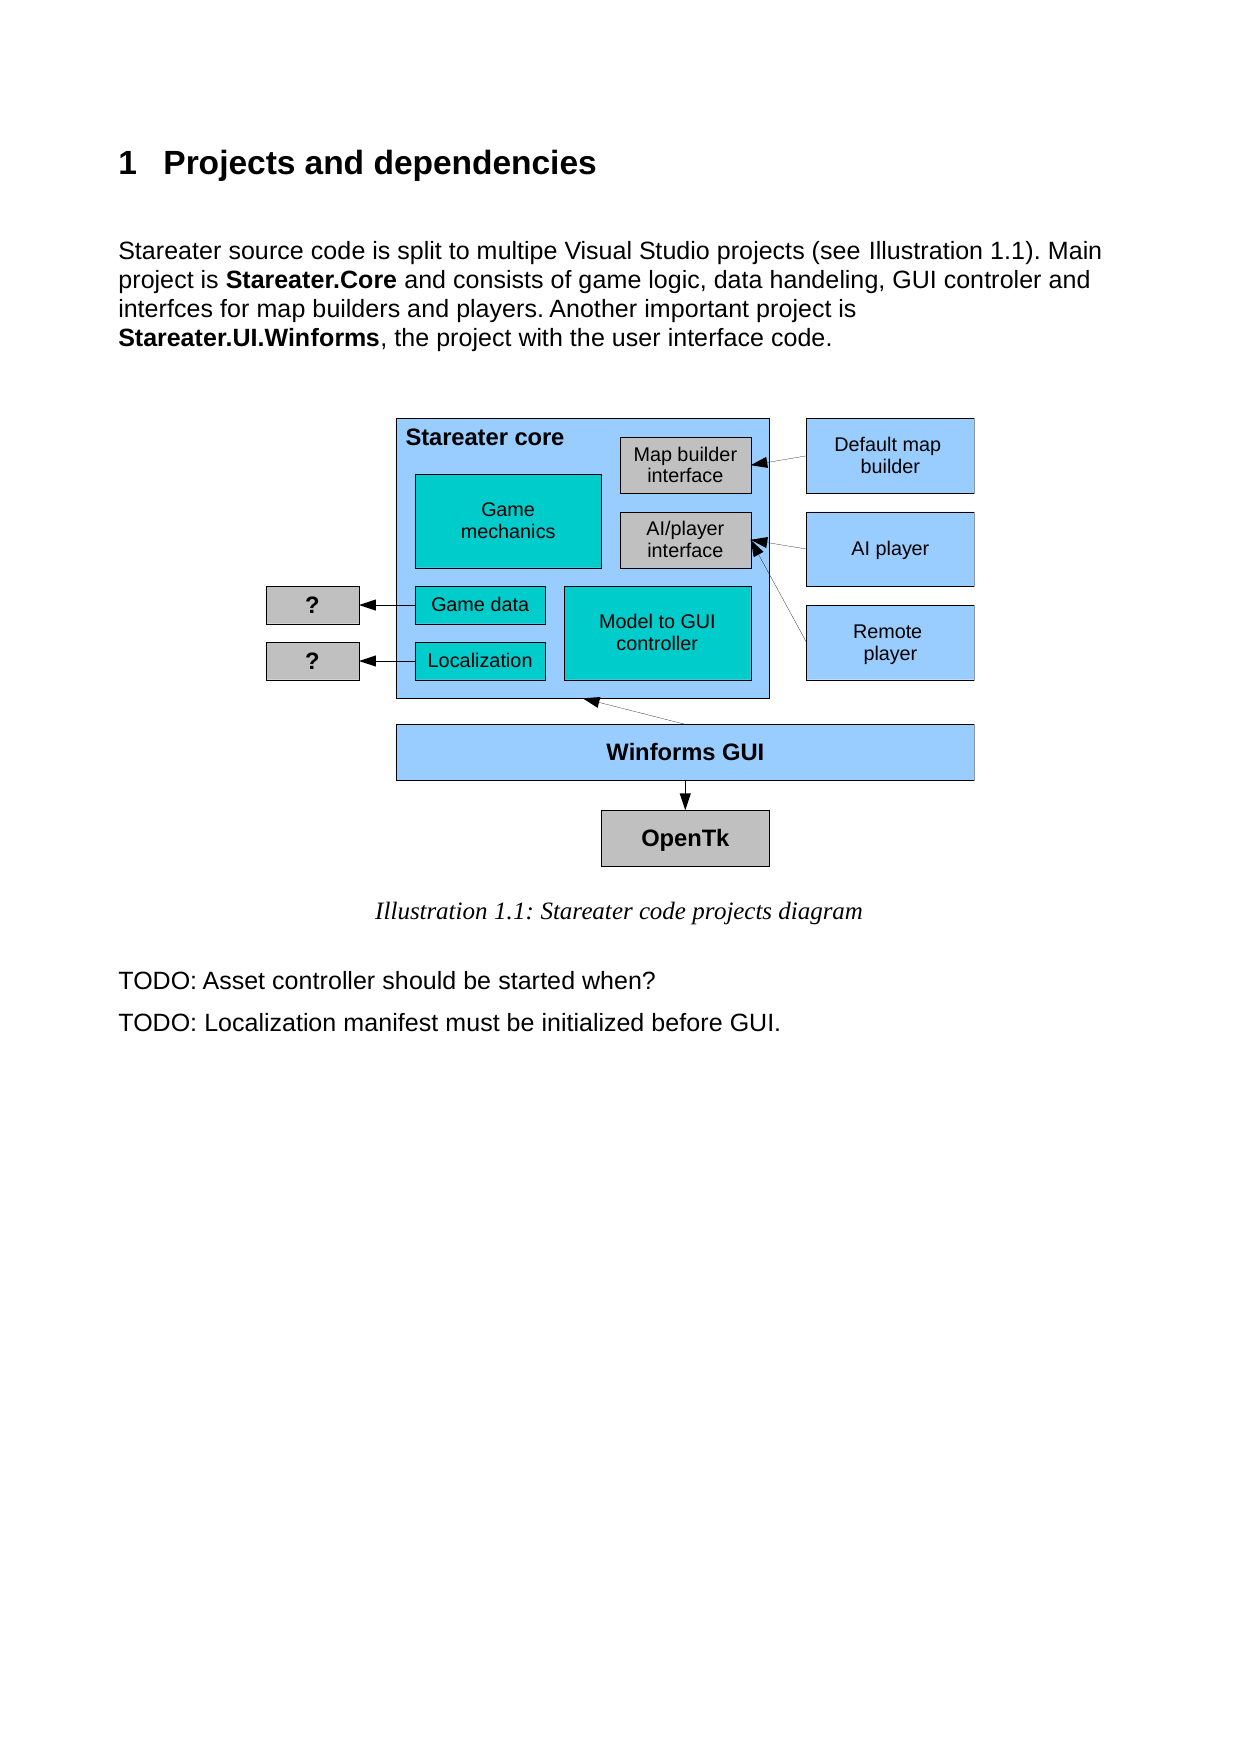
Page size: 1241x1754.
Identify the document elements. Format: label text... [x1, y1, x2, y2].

text Illustration 1.1: Stareater code projects diagram [600, 578, 974, 724]
text Stareater source code is split to multipe Visual Studio projects (see Illustration 1.1). Main project is Stareater.Core and consists of game logic, data handeling, GUI controler and interfces for map builders and players. Another important project is Stareater.UI.Winforms, the project with the user interface code. [118, 236, 1122, 352]
text TODO: Localization manifest must be initialized before GUI. [118, 1008, 1122, 1037]
text Illustration 1.1: Stareater code projects diagram [266, 418, 396, 605]
text Illustration 1.1: Stareater code projects diagram [770, 544, 974, 639]
text Illustration 1.1: Stareater code projects diagram [770, 418, 806, 461]
text Illustration 1.1: Stareater code projects diagram [770, 457, 974, 548]
text Illustration 1.1: Stareater code projects diagram [266, 662, 974, 925]
subtitle Projects and dependencies [118, 143, 1122, 182]
text TODO: Asset controller should be started when? [118, 966, 1122, 995]
text Illustration 1.1: Stareater code projects diagram [266, 606, 396, 661]
